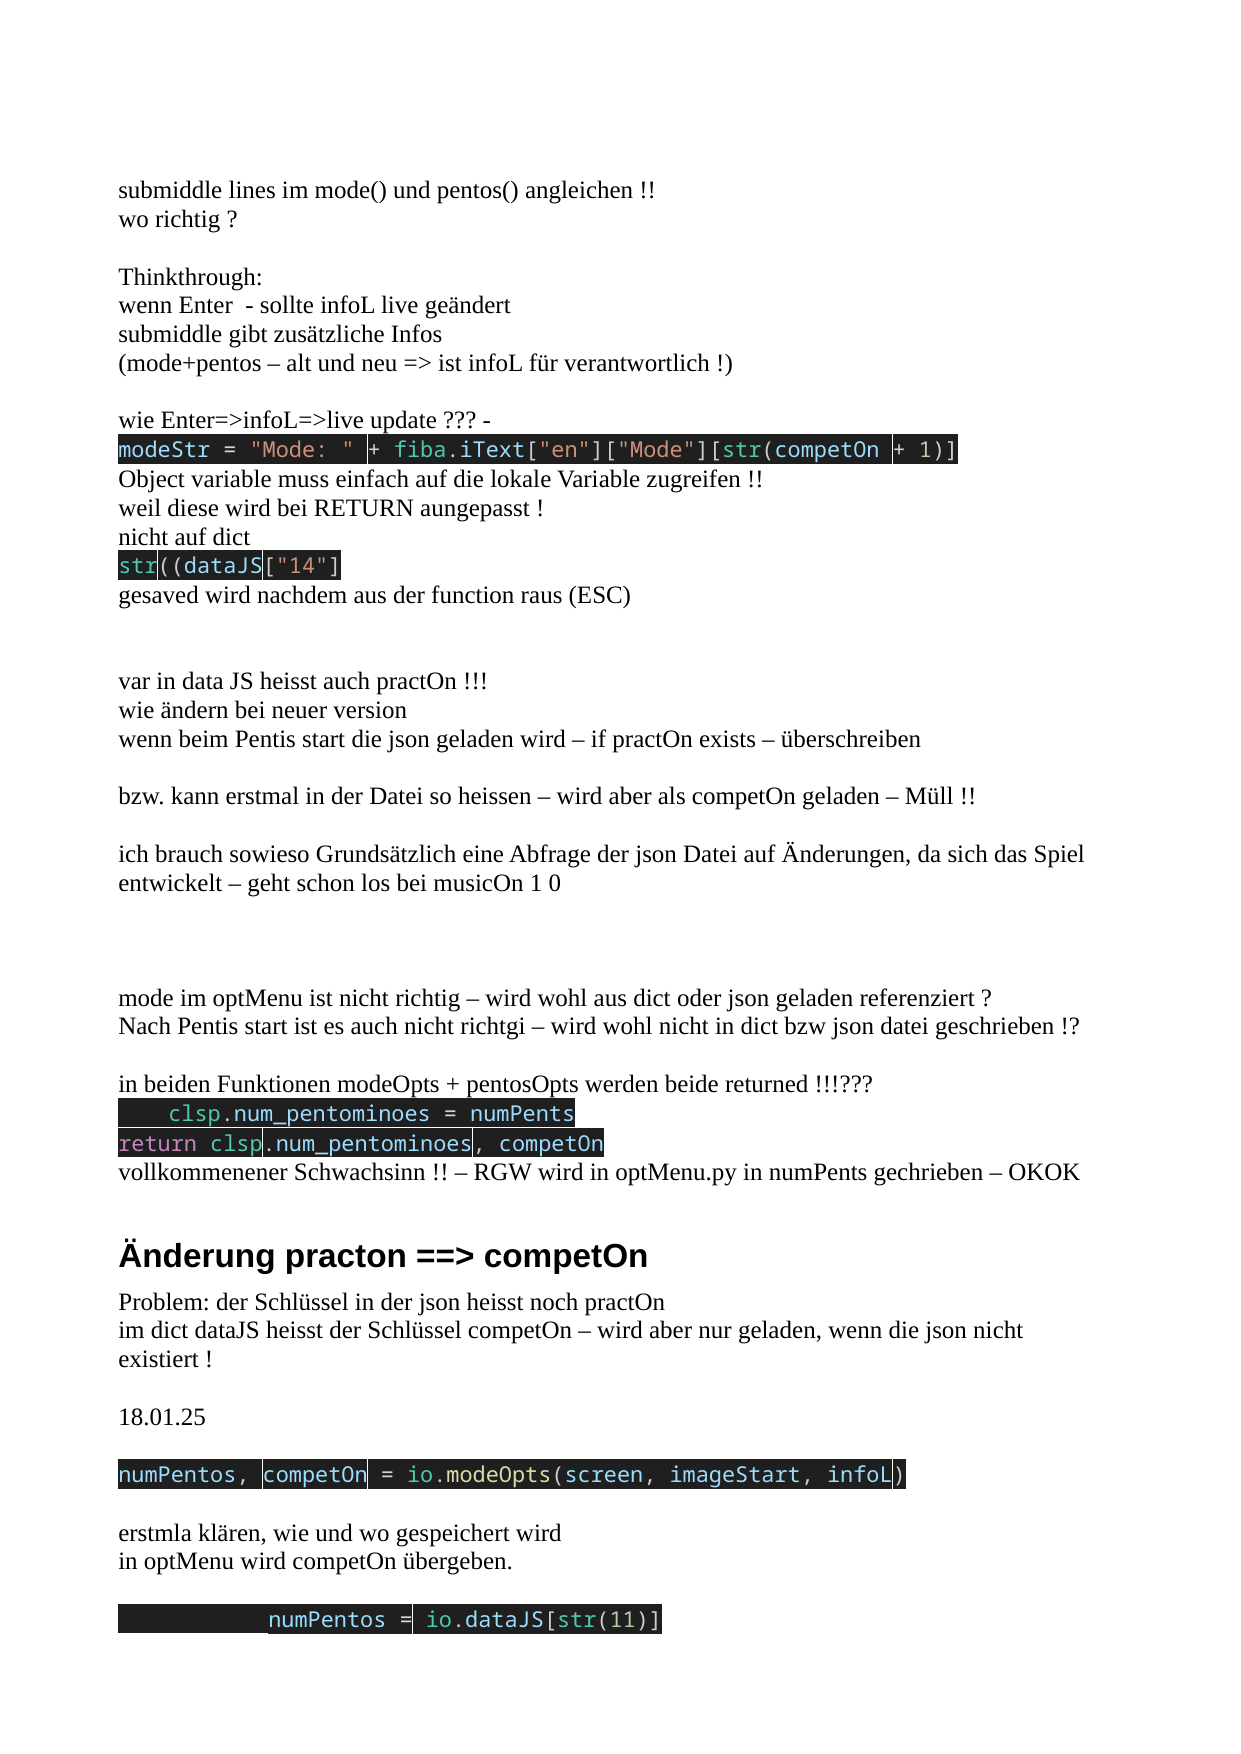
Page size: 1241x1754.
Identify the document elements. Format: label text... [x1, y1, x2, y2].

text wie ändern bei neuer version [118, 695, 1122, 724]
text ich brauch sowieso Grundsätzlich eine Abfrage der json Datei auf Änderungen, da sich das Spiel entwickelt – geht schon los bei musicOn 1 0 [118, 839, 1122, 896]
text mode im optMenu ist nicht richtig – wird wohl aus dict oder json geladen referenziert ? [118, 983, 1122, 1011]
text Nach Pentis start ist es auch nicht richtgi – wird wohl nicht in dict bzw json datei geschrieben !? [118, 1011, 1122, 1040]
text submiddle lines im mode() und pentos() angleichen !! [118, 176, 1122, 204]
text erstmla klären, wie und wo gespeichert wird [118, 1518, 1122, 1546]
text 18.01.25 [118, 1402, 1122, 1430]
text wenn beim Pentis start die json geladen wird – if practOn exists – überschreiben [118, 724, 1122, 753]
text in beiden Funktionen modeOpts + pentosOpts werden beide returned !!!??? [118, 1069, 1122, 1098]
text numPentos = io.dataJS[str(11)] [118, 1604, 1122, 1634]
text wie Enter=>infoL=>live update ??? - [118, 406, 1122, 434]
text in optMenu wird competOn übergeben. [118, 1546, 1122, 1575]
text Object variable muss einfach auf die lokale Variable zugreifen !! [118, 464, 1122, 493]
text wo richtig ? [118, 204, 1122, 233]
text Thinkthrough: [118, 262, 1122, 291]
text submiddle gibt zusätzliche Infos [118, 319, 1122, 348]
text var in data JS heisst auch practOn !!! [118, 666, 1122, 695]
text numPentos, competOn = io.modeOpts(screen, imageStart, infoL) [118, 1459, 1122, 1489]
text weil diese wird bei RETURN aungepasst ! [118, 493, 1122, 522]
text Problem: der Schlüssel in der json heisst noch practOn [118, 1287, 1122, 1315]
text gesaved wird nachdem aus der function raus (ESC) [118, 580, 1122, 609]
text str((dataJS["14"] [118, 550, 1122, 580]
text modeStr = "Mode: " + fiba.iText["en"]["Mode"][str(competOn + 1)] [118, 434, 1122, 464]
text im dict dataJS heisst der Schlüssel competOn – wird aber nur geladen, wenn die json nicht existiert ! [118, 1315, 1122, 1373]
text nicht auf dict [118, 522, 1122, 550]
text return clsp.num_pentominoes, competOn [118, 1127, 1122, 1157]
text (mode+pentos – alt und neu => ist infoL für verantwortlich !) [118, 348, 1122, 377]
subtitle Änderung practon ==> competOn [118, 1236, 1122, 1274]
text bzw. kann erstmal in der Datei so heissen – wird aber als competOn geladen – Müll !! [118, 781, 1122, 810]
text clsp.num_pentominoes = numPents [118, 1098, 1122, 1127]
text wenn Enter - sollte infoL live geändert [118, 291, 1122, 319]
text vollkommenener Schwachsinn !! – RGW wird in optMenu.py in numPents gechrieben – OKOK [118, 1157, 1122, 1186]
